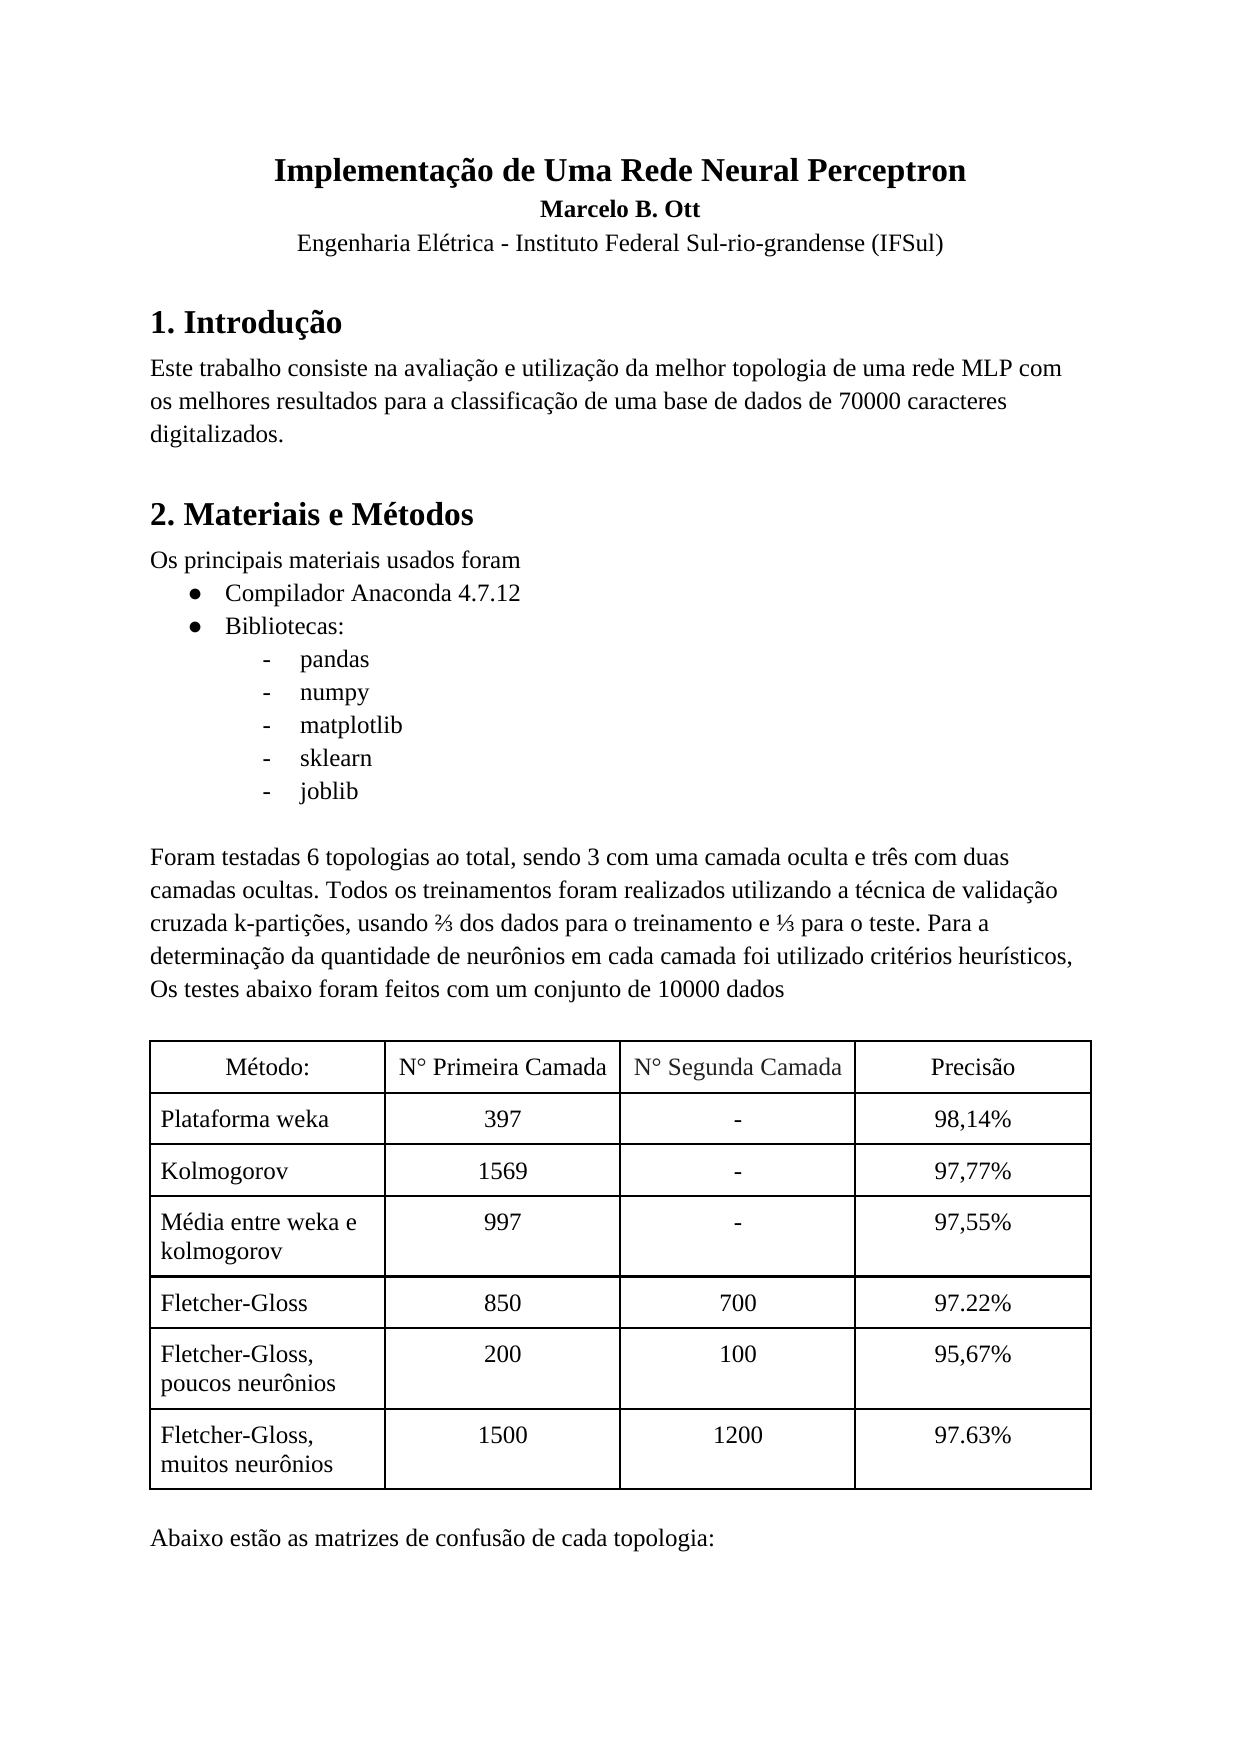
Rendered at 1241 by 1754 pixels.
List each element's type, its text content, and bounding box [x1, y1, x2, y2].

table_cell Fletcher-Gloss, poucos neurônios [151, 1329, 384, 1407]
subtitle 2. Materiais e Métodos [150, 494, 1090, 532]
subtitle 1. Introdução [150, 302, 1090, 341]
text Foram testadas 6 topologias ao total, sendo 3 com uma camada oculta e três com duas camadas ocultas. Todos os treinamentos foram realizados utilizando a técnica de validação cruzada k-partições, usando ⅔ dos dados para o treinamento e ⅓ para o teste. Para a determinação da quantidade de neurônios em cada camada foi utilizado critérios heurísticos, Os testes abaixo foram feitos com um conjunto de 10000 dados [150, 842, 1090, 1003]
list pandas [262, 644, 1090, 672]
table_cell 1569 [386, 1145, 619, 1195]
table_cell - [621, 1197, 854, 1275]
table_cell 97.63% [856, 1410, 1090, 1488]
list matplotlib [262, 710, 1090, 738]
table_cell 200 [386, 1329, 619, 1407]
table_cell 97,77% [856, 1145, 1090, 1195]
text Engenharia Elétrica - Instituto Federal Sul-rio-grandense (IFSul) [150, 228, 1090, 256]
table_cell 850 [386, 1278, 619, 1327]
table_cell 700 [621, 1278, 854, 1327]
table_header Método: [151, 1042, 384, 1092]
table_cell 98,14% [856, 1094, 1090, 1143]
table_cell 97,55% [856, 1197, 1090, 1275]
text Marcelo B. Ott [150, 194, 1090, 223]
table_cell Fletcher-Gloss [151, 1278, 384, 1327]
table_header Precisão [856, 1042, 1090, 1092]
table_cell 997 [386, 1197, 619, 1275]
table_header N° Segunda Camada [621, 1042, 854, 1092]
list numpy [262, 677, 1090, 706]
table_cell - [621, 1145, 854, 1195]
table_cell Fletcher-Gloss, muitos neurônios [151, 1410, 384, 1488]
table_cell 97.22% [856, 1278, 1090, 1327]
table_cell 397 [386, 1094, 619, 1143]
list Compilador Anaconda 4.7.12 [187, 578, 1090, 606]
title Implementação de Uma Rede Neural Perceptron [150, 150, 1090, 188]
table_cell Média entre weka e kolmogorov [151, 1197, 384, 1275]
text Abaixo estão as matrizes de confusão de cada topologia: [150, 1523, 1090, 1552]
text Os principais materiais usados foram [150, 545, 1090, 573]
table_cell 1200 [621, 1410, 854, 1488]
list Bibliotecas: [187, 611, 1090, 639]
text Este trabalho consiste na avaliação e utilização da melhor topologia de uma rede MLP com os melhores resultados para a classificação de uma base de dados de 70000 caracteres digitalizados. [150, 353, 1090, 448]
table_header N° Primeira Camada [386, 1042, 619, 1092]
list sklearn [262, 743, 1090, 772]
table_cell 100 [621, 1329, 854, 1407]
table_cell Kolmogorov [151, 1145, 384, 1195]
table_cell 1500 [386, 1410, 619, 1488]
list joblib [262, 776, 1090, 804]
table_cell - [621, 1094, 854, 1143]
table_cell 95,67% [856, 1329, 1090, 1407]
table_cell Plataforma weka [151, 1094, 384, 1143]
